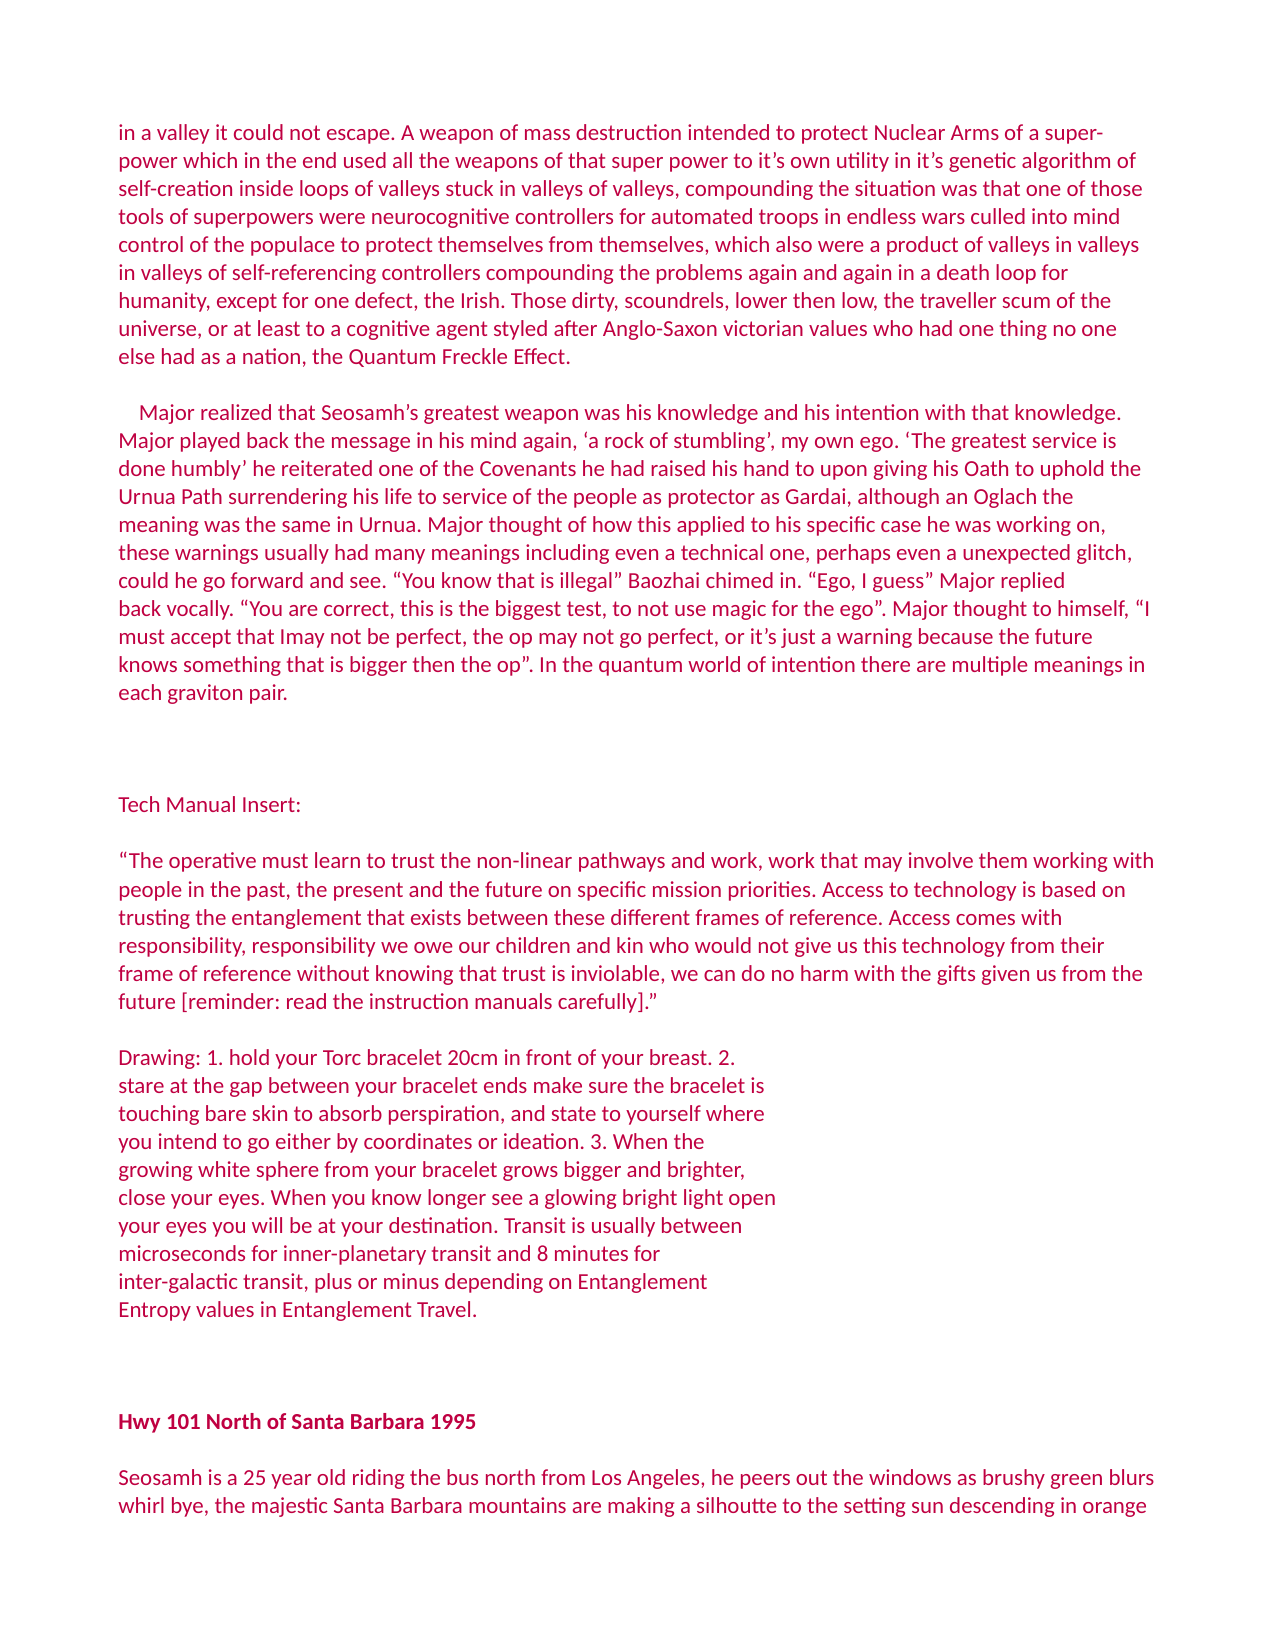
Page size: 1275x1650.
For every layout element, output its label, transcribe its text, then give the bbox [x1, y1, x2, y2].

text in a valley it could not escape. A weapon of mass destruction intended to protect Nuclear Arms of a super-power which in the end used all the weapons of that super power to it’s own utility in it’s genetic algorithm of self-creation inside loops of valleys stuck in valleys of valleys, compounding the situation was that one of those tools of superpowers were neurocognitive controllers for automated troops in endless wars culled into mind control of the populace to protect themselves from themselves, which also were a product of valleys in valleys in valleys of self-referencing controllers compounding the problems again and again in a death loop for humanity, except for one defect, the Irish. Those dirty, scoundrels, lower then low, the traveller scum of the universe, or at least to a cognitive agent styled after Anglo-Saxon victorian values who had one thing no one else had as a nation, the Quantum Freckle Effect. Major realized that Seosamh’s greatest weapon was his knowledge and his intention with that knowledge. Major played back the message in his mind again, ‘a rock of stumbling’, my own ego. ‘The greatest service is done humbly’ he reiterated one of the Covenants he had raised his hand to upon giving his Oath to uphold the Urnua Path surrendering his life to service of the people as protector as Gardai, although an Oglach the meaning was the same in Urnua. Major thought of how this applied to his specific case he was working on, these warnings usually had many meanings including even a technical one, perhaps even a unexpected glitch, could he go forward and see. “You know that is illegal” Baozhai chimed in. “Ego, I guess” Major replied back vocally. “You are correct, this is the biggest test, to not use magic for the ego”. Major thought to himself, “I must accept that Imay not be perfect, the op may not go perfect, or it’s just a warning because the future knows something that is bigger then the op”. In the quantum world of intention there are multiple meanings in each graviton pair. Tech Manual Insert: “The operative must learn to trust the non-linear pathways and work, work that may involve them working with people in the past, the present and the future on specific mission priorities. Access to technology is based on trusting the entanglement that exists between these different frames of reference. Access comes with responsibility, responsibility we owe our children and kin who would not give us this technology from their frame of reference without knowing that trust is inviolable, we can do no harm with the gifts given us from the future [reminder: read the instruction manuals carefully].” Drawing: 1. hold your Torc bracelet 20cm in front of your breast. 2. stare at the gap between your bracelet ends make sure the bracelet is touching bare skin to absorb perspiration, and state to yourself where you intend to go either by coordinates or ideation. 3. When the growing white sphere from your bracelet grows bigger and brighter, close your eyes. When you know longer see a glowing bright light open your eyes you will be at your destination. Transit is usually between microseconds for inner-planetary transit and 8 minutes for inter-galactic transit, plus or minus depending on Entanglement Entropy values in Entanglement Travel. Hwy 101 North of Santa Barbara 1995 Seosamh is a 25 year old riding the bus north from Los Angeles, he peers out the windows as brushy green blurs whirl bye, the majestic Santa Barbara mountains are making a silhoutte to the setting sun descending in orange [118, 118, 1157, 1519]
